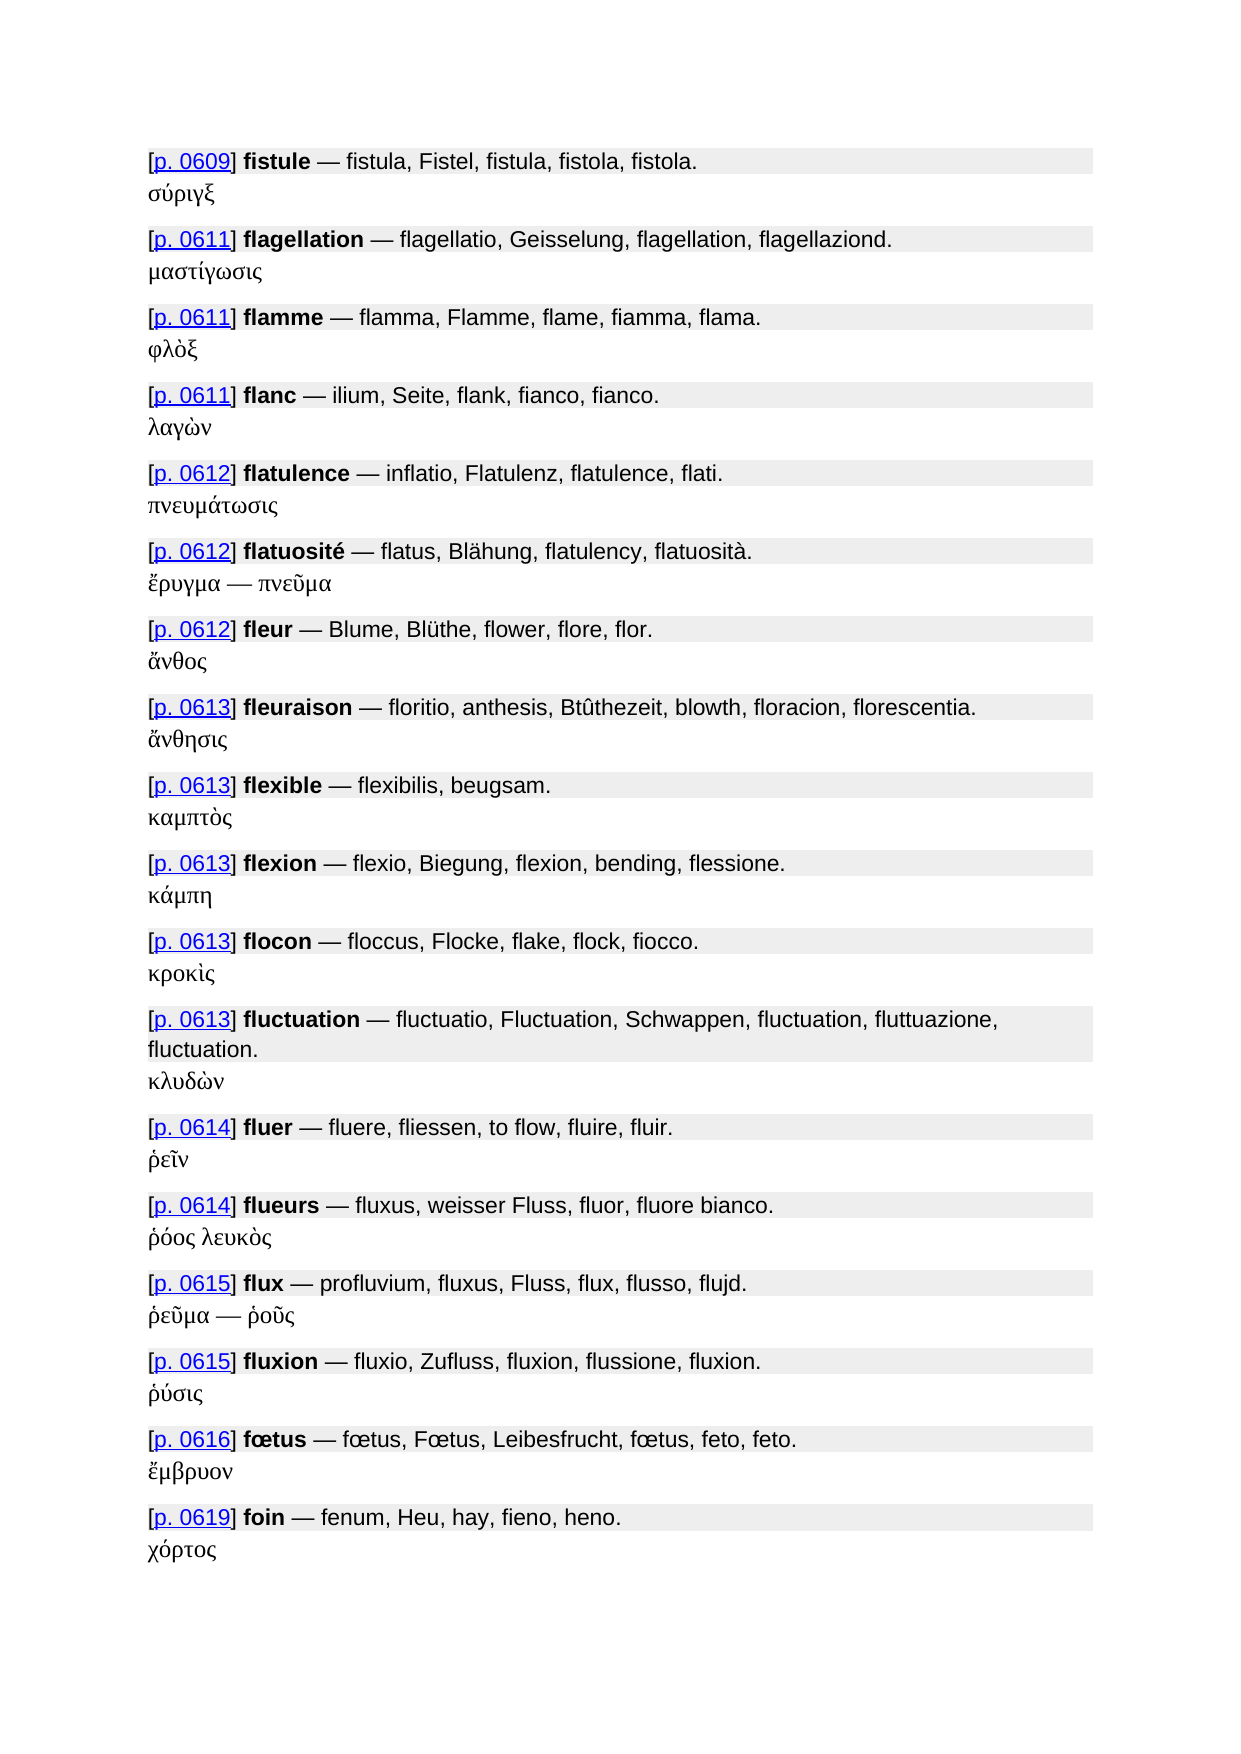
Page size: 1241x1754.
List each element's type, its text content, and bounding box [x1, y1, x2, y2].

text σύριγξ [148, 178, 1093, 207]
text ῥύσις [148, 1378, 1093, 1407]
text ἔμβρυον [148, 1456, 1093, 1485]
text [p. 0611] flagellation — flagellatio, Geisselung, flagellation, flagellaziond. [148, 226, 1093, 252]
text [p. 0612] fleur — Blume, Blüthe, flower, flore, flor. [148, 616, 1093, 642]
text [p. 0611] flamme — flamma, Flamme, flame, fiamma, flama. [148, 304, 1093, 330]
text φλὸξ [148, 334, 1093, 363]
text [p. 0615] flux — profluvium, fluxus, Fluss, flux, flusso, flujd. [148, 1270, 1093, 1296]
text καμπτὸς [148, 802, 1093, 831]
text [p. 0609] fistule — fistula, Fistel, fistula, fistola, fistola. [148, 148, 1093, 174]
text κλυδὼν [148, 1066, 1093, 1095]
text [p. 0613] fleuraison — floritio, anthesis, Btûthezeit, blowth, floracion, florescentia. [148, 694, 1093, 720]
text ἔρυγμα — πνεῦμα [148, 568, 1093, 597]
text μαστίγωσις [148, 256, 1093, 284]
text ῥόος λευκὸς [148, 1222, 1093, 1251]
text [p. 0613] fluctuation — fluctuatio, Fluctuation, Schwappen, fluctuation, fluttuazione, fluctuation. [148, 1006, 1093, 1062]
text [p. 0612] flatulence — inflatio, Flatulenz, flatulence, flati. [148, 460, 1093, 486]
text [p. 0613] flexible — flexibilis, beugsam. [148, 772, 1093, 798]
text χόρτος [148, 1534, 1093, 1563]
text ῥεῦμα — ῥοῦς [148, 1300, 1093, 1329]
text κάμπη [148, 880, 1093, 909]
text ἄνθος [148, 646, 1093, 675]
text [p. 0613] flexion — flexio, Biegung, flexion, bending, flessione. [148, 850, 1093, 876]
text ῥεῖν [148, 1144, 1093, 1173]
text [p. 0614] flueurs — fluxus, weisser Fluss, fluor, fluore bianco. [148, 1192, 1093, 1218]
text [p. 0611] flanc — ilium, Seite, flank, fianco, fianco. [148, 382, 1093, 408]
text [p. 0615] fluxion — fluxio, Zufluss, fluxion, flussione, fluxion. [148, 1348, 1093, 1374]
text κροκὶς [148, 958, 1093, 987]
text [p. 0619] foin — fenum, Heu, hay, fieno, heno. [148, 1504, 1093, 1531]
text [p. 0616] fœtus — fœtus, Fœtus, Leibesfrucht, fœtus, feto, feto. [148, 1426, 1093, 1452]
text [p. 0614] fluer — fluere, fliessen, to flow, fluire, fluir. [148, 1114, 1093, 1140]
text λαγὼν [148, 412, 1093, 441]
text πνευμάτωσις [148, 490, 1093, 519]
text ἄνθησις [148, 724, 1093, 753]
text [p. 0612] flatuosité — flatus, Blähung, flatulency, flatuosità. [148, 538, 1093, 564]
text [p. 0613] flocon — floccus, Flocke, flake, flock, fiocco. [148, 928, 1093, 954]
